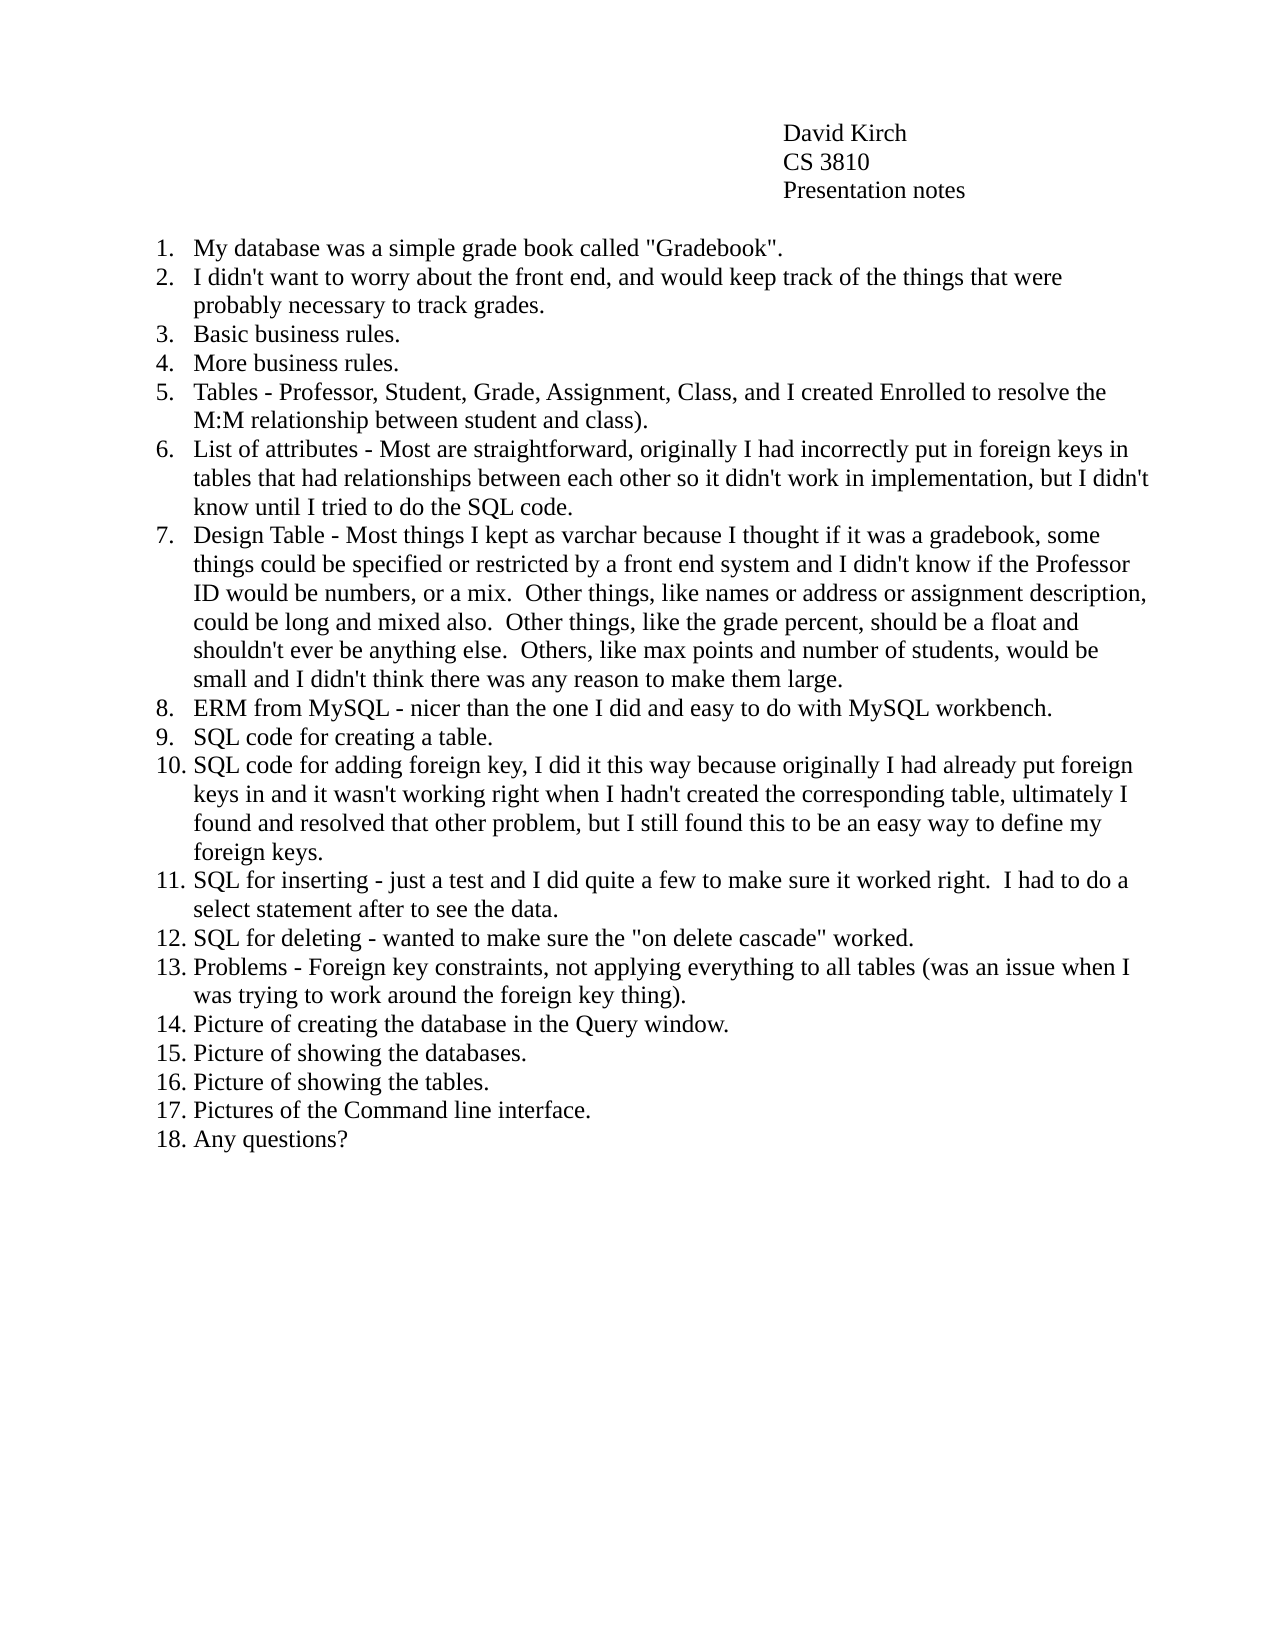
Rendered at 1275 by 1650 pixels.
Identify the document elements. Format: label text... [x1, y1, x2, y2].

list List of attributes - Most are straightforward, originally I had incorrectly put in foreign keys in tables that had relationships between each other so it didn't work in implementation, but I didn't know until I tried to do the SQL code. [156, 434, 1157, 521]
list Any questions? [156, 1124, 1157, 1153]
list Picture of creating the database in the Query window. [156, 1009, 1157, 1038]
text David Kirch [118, 118, 1157, 147]
list SQL for deleting - wanted to make sure the "on delete cascade" worked. [156, 923, 1157, 952]
list SQL code for adding foreign key, I did it this way because originally I had already put foreign keys in and it wasn't working right when I hadn't created the corresponding table, ultimately I found and resolved that other problem, but I still found this to be an easy way to define my foreign keys. [156, 751, 1157, 866]
list My database was a simple grade book called "Gradebook". [156, 233, 1157, 262]
list Picture of showing the tables. [156, 1067, 1157, 1096]
text CS 3810 [118, 147, 1157, 176]
list SQL for inserting - just a test and I did quite a few to make sure it worked right. I had to do a select statement after to see the data. [156, 866, 1157, 923]
list Tables - Professor, Student, Grade, Assignment, Class, and I created Enrolled to resolve the M:M relationship between student and class). [156, 377, 1157, 434]
list Design Table - Most things I kept as varchar because I thought if it was a gradebook, some things could be specified or restricted by a front end system and I didn't know if the Professor ID would be numbers, or a mix. Other things, like names or address or assignment description, could be long and mixed also. Other things, like the grade percent, should be a float and shouldn't ever be anything else. Others, like max points and number of students, would be small and I didn't think there was any reason to make them large. [156, 521, 1157, 693]
list I didn't want to worry about the front end, and would keep track of the things that were probably necessary to track grades. [156, 262, 1157, 319]
list Basic business rules. [156, 319, 1157, 348]
list ERM from MySQL - nicer than the one I did and easy to do with MySQL workbench. [156, 693, 1157, 722]
text Presentation notes [118, 176, 1157, 204]
list Picture of showing the databases. [156, 1038, 1157, 1067]
list More business rules. [156, 348, 1157, 377]
list Problems - Foreign key constraints, not applying everything to all tables (was an issue when I was trying to work around the foreign key thing). [156, 952, 1157, 1009]
list Pictures of the Command line interface. [156, 1096, 1157, 1124]
list SQL code for creating a table. [156, 722, 1157, 751]
